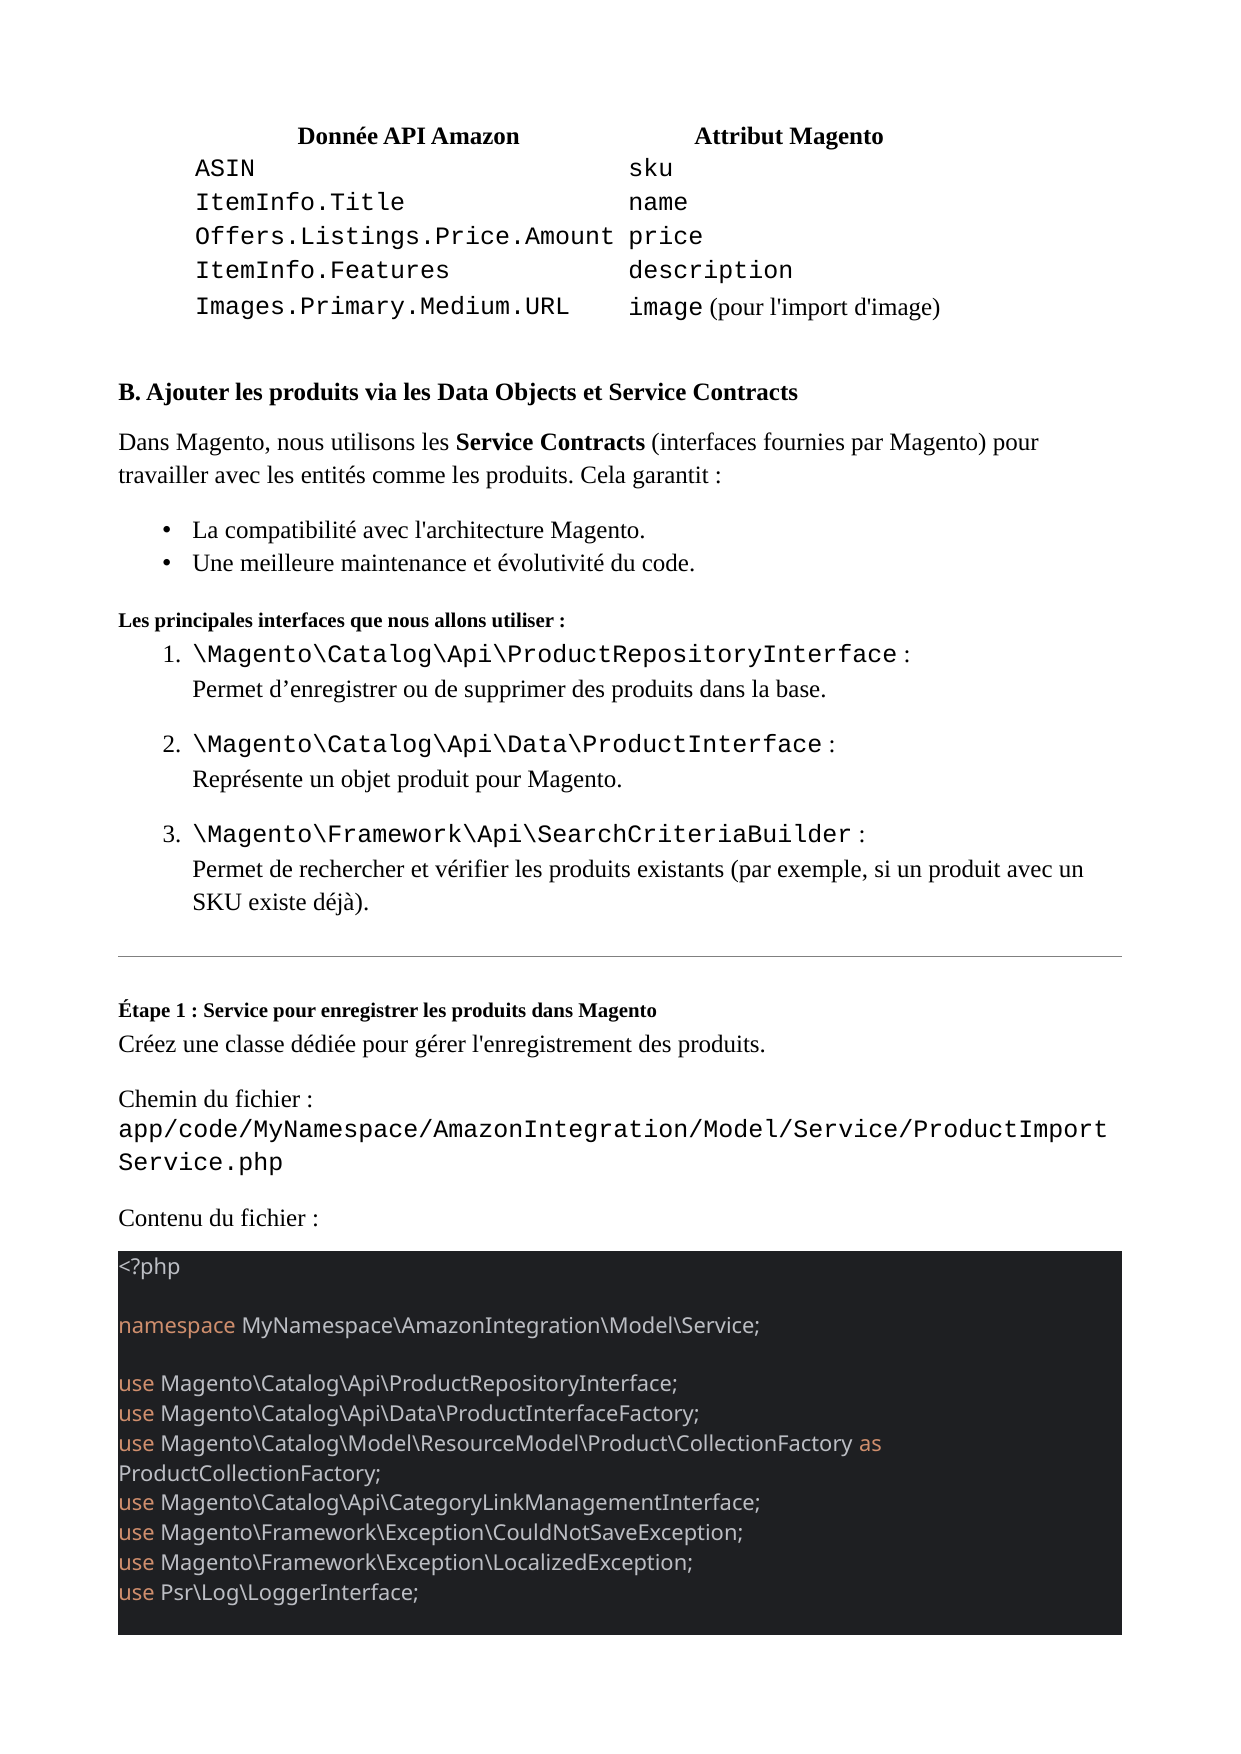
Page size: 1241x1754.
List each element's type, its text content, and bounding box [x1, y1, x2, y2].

table_cell description [625, 255, 952, 289]
table_header Donnée API Amazon [192, 118, 625, 153]
table_cell sku [625, 153, 952, 187]
list Une meilleure maintenance et évolutivité du code. [162, 548, 1122, 577]
table_cell Images.Primary.Medium.URL [192, 289, 625, 326]
text Chemin du fichier : app/code/MyNamespace/AmazonIntegration/Model/Service/ProductImportService.php [118, 1084, 1122, 1177]
subtitle B. Ajouter les produits via les Data Objects et Service Contracts [118, 377, 1122, 405]
text Créez une classe dédiée pour gérer l'enregistrement des produits. [118, 1029, 1122, 1057]
subtitle Étape 1 : Service pour enregistrer les produits dans Magento [118, 998, 1122, 1022]
table_cell ItemInfo.Title [192, 187, 625, 221]
text Dans Magento, nous utilisons les Service Contracts (interfaces fournies par Magento) pour travailler avec les entités comme les produits. Cela garantit : [118, 427, 1122, 489]
table_cell name [625, 187, 952, 221]
text <?php namespace MyNamespace\AmazonIntegration\Model\Service; use Magento\Catalog\Api\ProductRepositoryInterface; use Magento\Catalog\Api\Data\ProductInterfaceFactory; use Magento\Catalog\Model\ResourceModel\Product\CollectionFactory as ProductCollectionFactory; use Magento\Catalog\Api\CategoryLinkManagementInterface; use Magento\Framework\Exception\CouldNotSaveException; use Magento\Framework\Exception\LocalizedException; use Psr\Log\LoggerInterface; [118, 1251, 1122, 1635]
table_cell Offers.Listings.Price.Amount [192, 221, 625, 255]
list La compatibilité avec l'architecture Magento. [162, 515, 1122, 544]
text Contenu du fichier : [118, 1203, 1122, 1232]
list \Magento\Catalog\Api\ProductRepositoryInterface : Permet d’enregistrer ou de supprimer des produits dans la base. [162, 639, 1122, 702]
table_cell price [625, 221, 952, 255]
table_cell ASIN [192, 153, 625, 187]
table_cell image (pour l'import d'image) [625, 289, 952, 326]
table_cell ItemInfo.Features [192, 255, 625, 289]
table_header Attribut Magento [625, 118, 952, 153]
list \Magento\Framework\Api\SearchCriteriaBuilder : Permet de rechercher et vérifier les produits existants (par exemple, si un produit avec un SKU existe déjà). [162, 819, 1122, 916]
list \Magento\Catalog\Api\Data\ProductInterface : Représente un objet produit pour Magento. [162, 729, 1122, 792]
subtitle Les principales interfaces que nous allons utiliser : [118, 608, 1122, 632]
